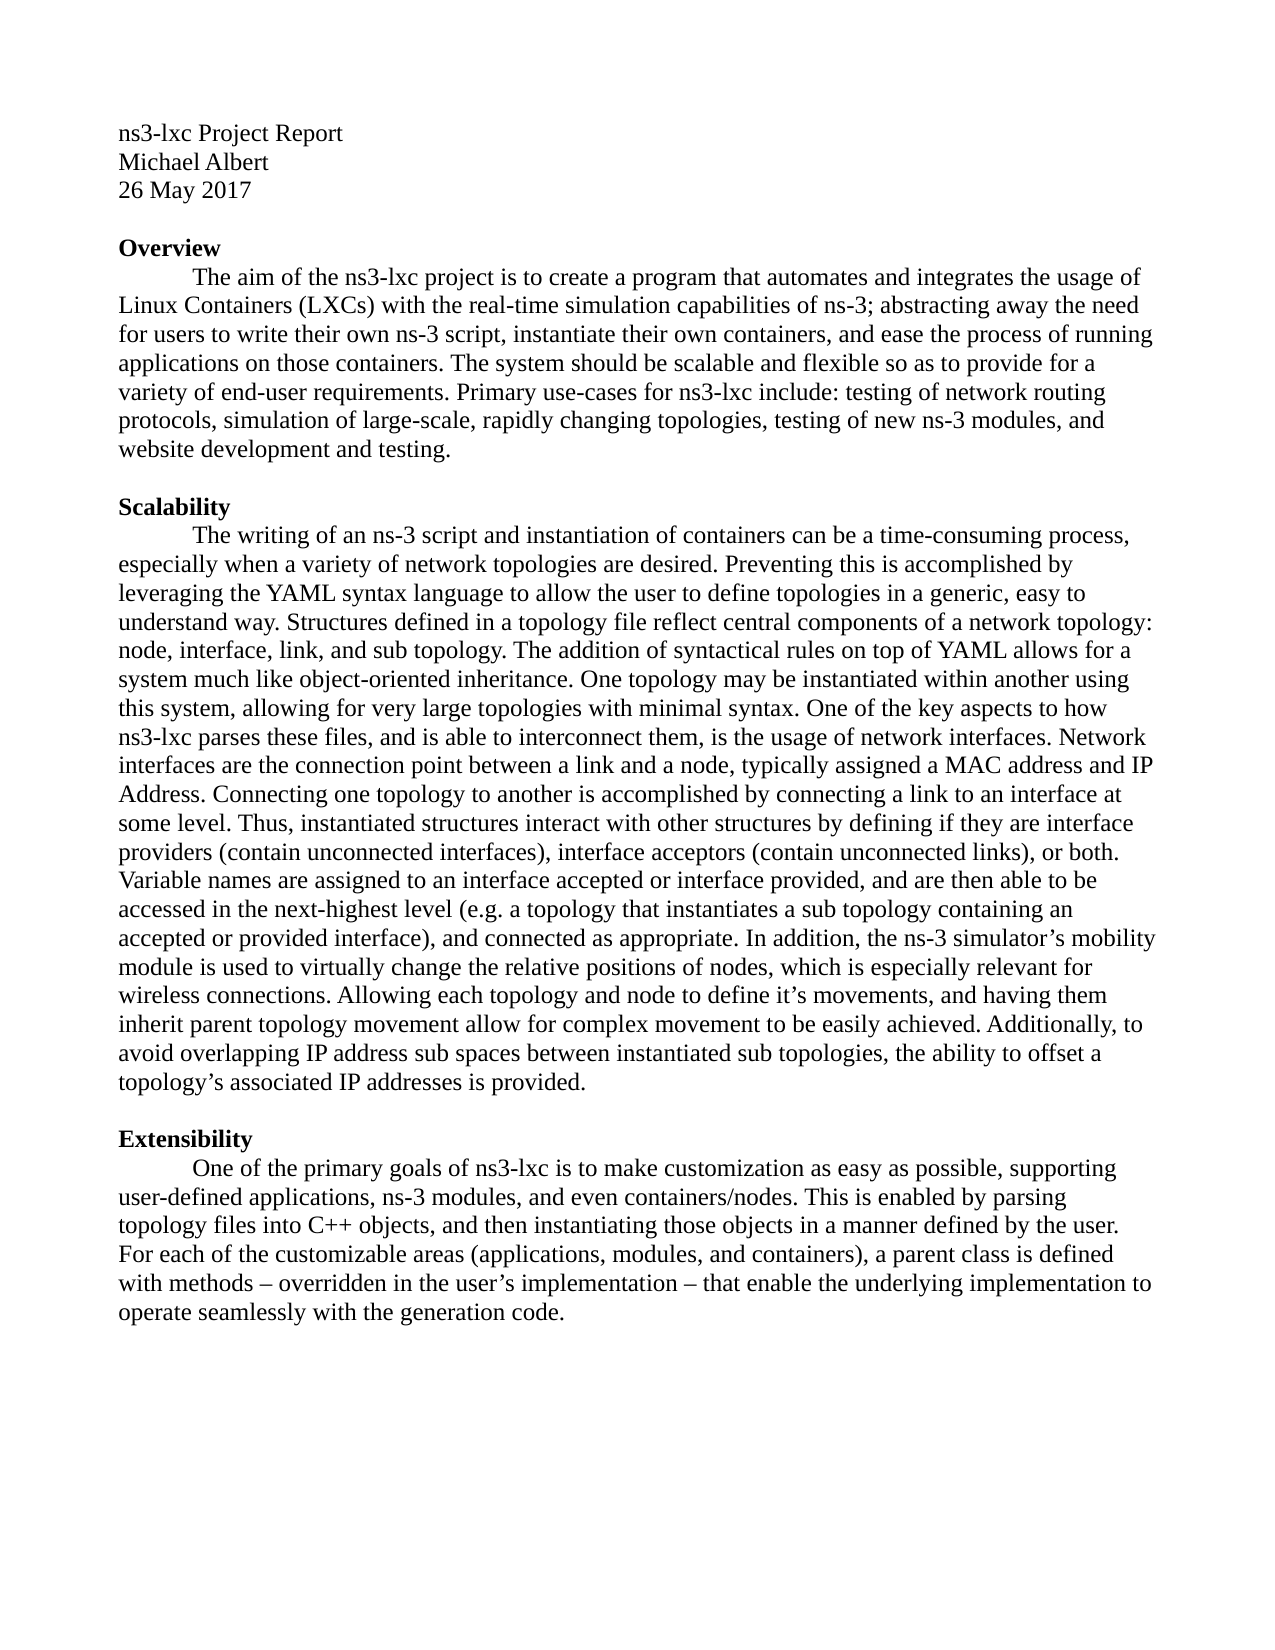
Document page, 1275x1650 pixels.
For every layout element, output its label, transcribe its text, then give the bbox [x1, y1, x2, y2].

text The writing of an ns-3 script and instantiation of containers can be a time-consuming process, especially when a variety of network topologies are desired. Preventing this is accomplished by leveraging the YAML syntax language to allow the user to define topologies in a generic, easy to understand way. Structures defined in a topology file reflect central components of a network topology: node, interface, link, and sub topology. The addition of syntactical rules on top of YAML allows for a system much like object-oriented inheritance. One topology may be instantiated within another using this system, allowing for very large topologies with minimal syntax. One of the key aspects to how ns3-lxc parses these files, and is able to interconnect them, is the usage of network interfaces. Network interfaces are the connection point between a link and a node, typically assigned a MAC address and IP Address. Connecting one topology to another is accomplished by connecting a link to an interface at some level. Thus, instantiated structures interact with other structures by defining if they are interface providers (contain unconnected interfaces), interface acceptors (contain unconnected links), or both. Variable names are assigned to an interface accepted or interface provided, and are then able to be accessed in the next-highest level (e.g. a topology that instantiates a sub topology containing an accepted or provided interface), and connected as appropriate. In addition, the ns-3 simulator’s mobility module is used to virtually change the relative positions of nodes, which is especially relevant for wireless connections. Allowing each topology and node to define it’s movements, and having them inherit parent topology movement allow for complex movement to be easily achieved. Additionally, to avoid overlapping IP address sub spaces between instantiated sub topologies, the ability to offset a topology’s associated IP addresses is provided. [118, 521, 1157, 1096]
text Extensibility [118, 1124, 1157, 1153]
text ns3-lxc Project Report [118, 118, 1157, 147]
text One of the primary goals of ns3-lxc is to make customization as easy as possible, supporting user-defined applications, ns-3 modules, and even containers/nodes. This is enabled by parsing topology files into C++ objects, and then instantiating those objects in a manner defined by the user. For each of the customizable areas (applications, modules, and containers), a parent class is defined with methods – overridden in the user’s implementation – that enable the underlying implementation to operate seamlessly with the generation code. [118, 1153, 1157, 1326]
text 26 May 2017 [118, 176, 1157, 204]
text Michael Albert [118, 147, 1157, 176]
text Overview [118, 233, 1157, 262]
text Scalability [118, 492, 1157, 521]
text The aim of the ns3-lxc project is to create a program that automates and integrates the usage of Linux Containers (LXCs) with the real-time simulation capabilities of ns-3; abstracting away the need for users to write their own ns-3 script, instantiate their own containers, and ease the process of running applications on those containers. The system should be scalable and flexible so as to provide for a variety of end-user requirements. Primary use-cases for ns3-lxc include: testing of network routing protocols, simulation of large-scale, rapidly changing topologies, testing of new ns-3 modules, and website development and testing. [118, 262, 1157, 463]
